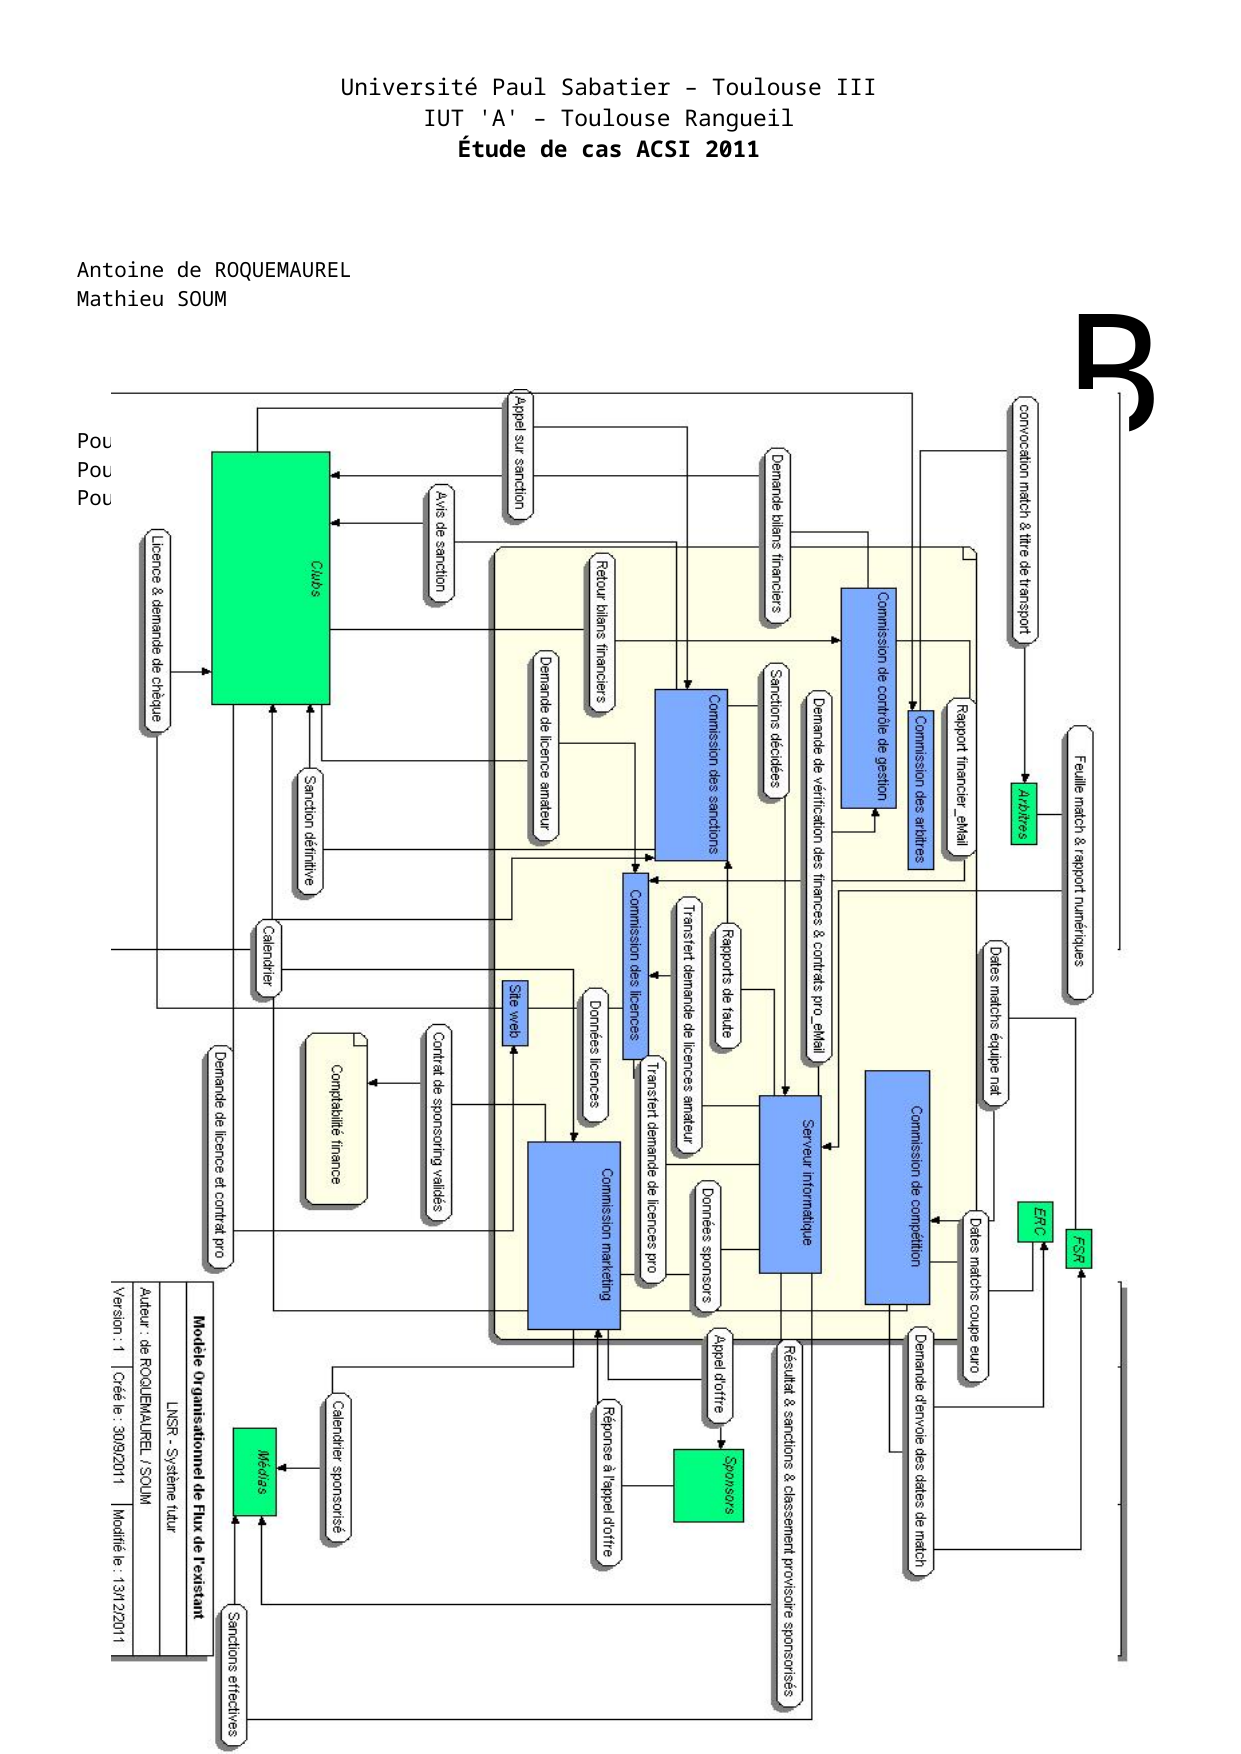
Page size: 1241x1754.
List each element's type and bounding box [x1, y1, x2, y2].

picture [111, 389, 1130, 1754]
